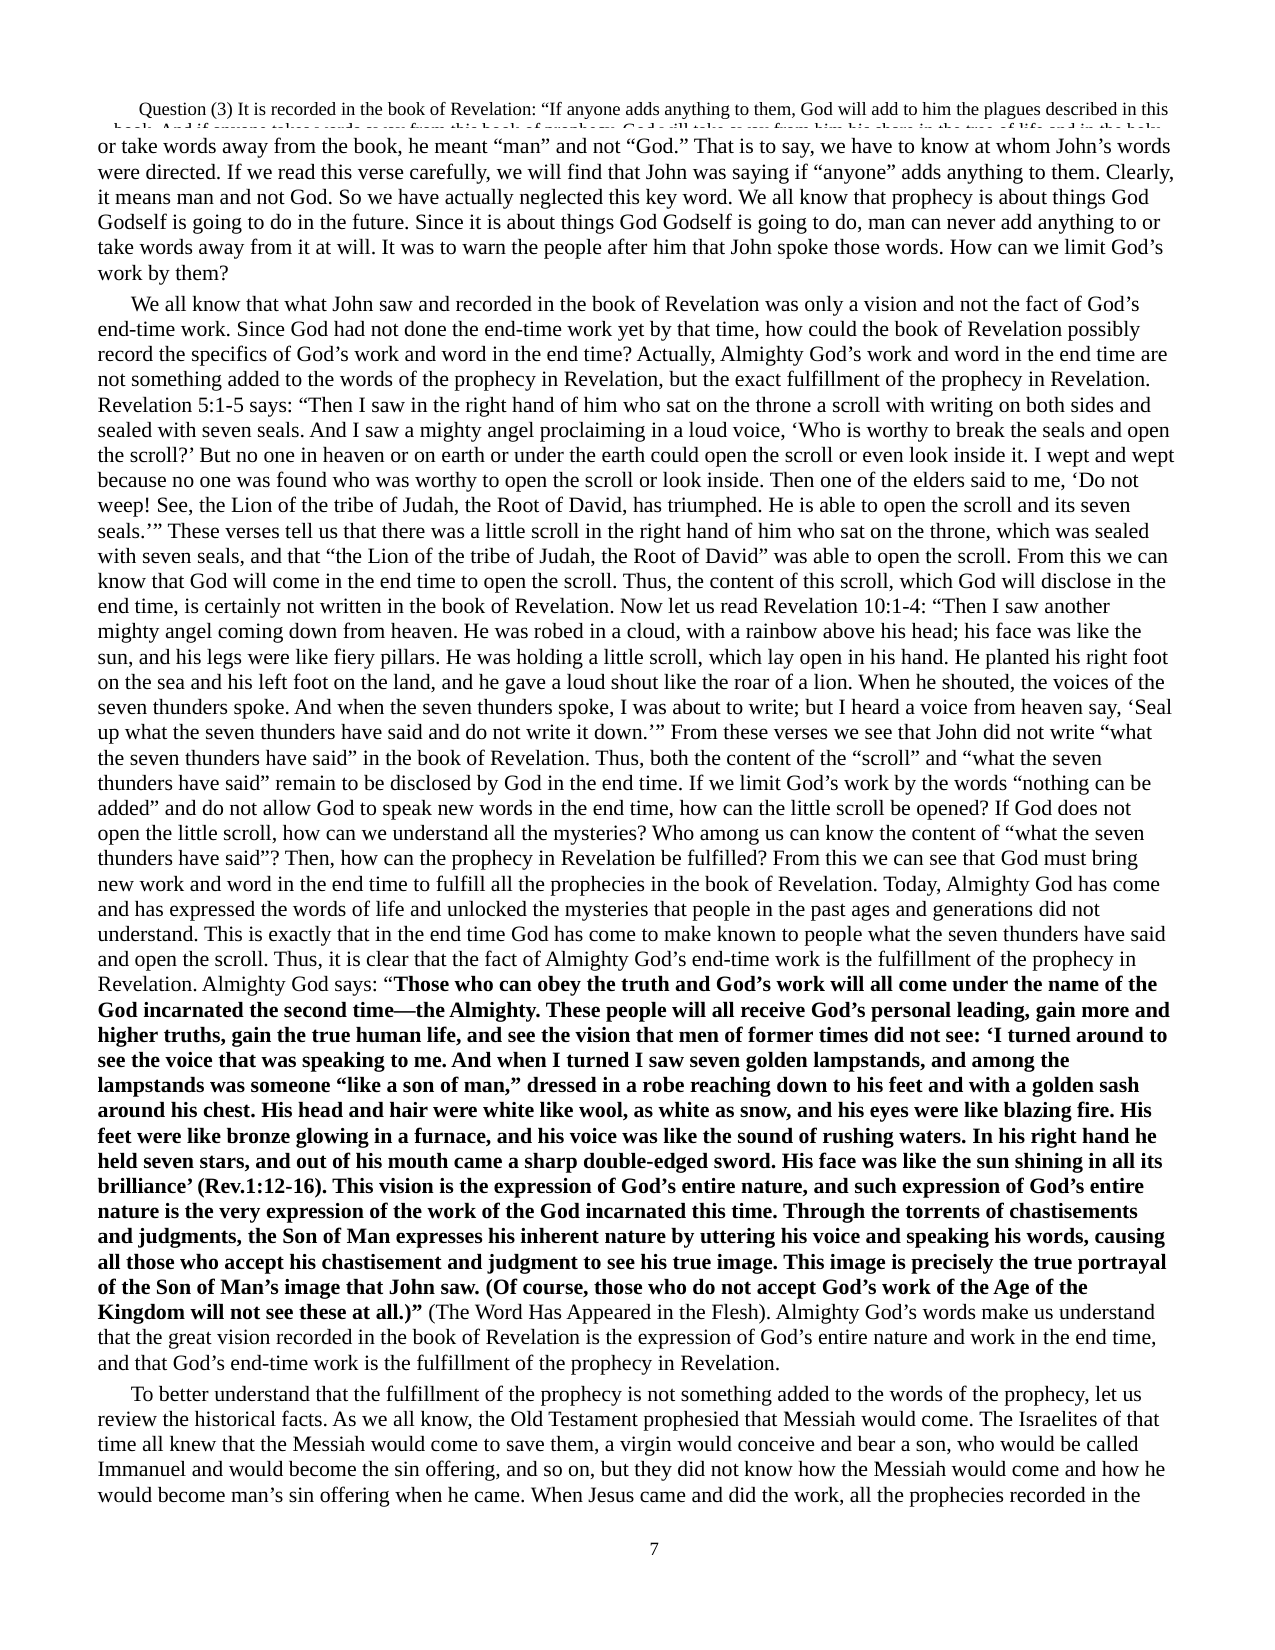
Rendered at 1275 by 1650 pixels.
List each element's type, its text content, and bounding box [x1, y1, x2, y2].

text We all know that what John saw and recorded in the book of Revelation was only a vision and not the fact of God’s end-time work. Since God had not done the end-time work yet by that time, how could the book of Revelation possibly record the specifics of God’s work and word in the end time? Actually, Almighty God’s work and word in the end time are not something added to the words of the prophecy in Revelation, but the exact fulfillment of the prophecy in Revelation. Revelation 5:1-5 says: “Then I saw in the right hand of him who sat on the throne a scroll with writing on both sides and sealed with seven seals. And I saw a mighty angel proclaiming in a loud voice, ‘Who is worthy to break the seals and open the scroll?’ But no one in heaven or on earth or under the earth could open the scroll or even look inside it. I wept and wept because no one was found who was worthy to open the scroll or look inside. Then one of the elders said to me, ‘Do not weep! See, the Lion of the tribe of Judah, the Root of David, has triumphed. He is able to open the scroll and its seven seals.’” These verses tell us that there was a little scroll in the right hand of him who sat on the throne, which was sealed with seven seals, and that “the Lion of the tribe of Judah, the Root of David” was able to open the scroll. From this we can know that God will come in the end time to open the scroll. Thus, the content of this scroll, which God will disclose in the end time, is certainly not written in the book of Revelation. Now let us read Revelation 10:1-4: “Then I saw another mighty angel coming down from heaven. He was robed in a cloud, with a rainbow above his head; his face was like the sun, and his legs were like fiery pillars. He was holding a little scroll, which lay open in his hand. He planted his right foot on the sea and his left foot on the land, and he gave a loud shout like the roar of a lion. When he shouted, the voices of the seven thunders spoke. And when the seven thunders spoke, I was about to write; but I heard a voice from heaven say, ‘Seal up what the seven thunders have said and do not write it down.’” From these verses we see that John did not write “what the seven thunders have said” in the book of Revelation. Thus, both the content of the “scroll” and “what the seven thunders have said” remain to be disclosed by God in the end time. If we limit God’s work by the words “nothing can be added” and do not allow God to speak new words in the end time, how can the little scroll be opened? If God does not open the little scroll, how can we understand all the mysteries? Who among us can know the content of “what the seven thunders have said”? Then, how can the prophecy in Revelation be fulfilled? From this we can see that God must bring new work and word in the end time to fulfill all the prophecies in the book of Revelation. Today, Almighty God has come and has expressed the words of life and unlocked the mysteries that people in the past ages and generations did not understand. This is exactly that in the end time God has come to make known to people what the seven thunders have said and open the scroll. Thus, it is clear that the fact of Almighty God’s end-time work is the fulfillment of the prophecy in Revelation. Almighty God says: “Those who can obey the truth and God’s work will all come under the name of the God incarnated the second time—the Almighty. These people will all receive God’s personal leading, gain more and higher truths, gain the true human life, and see the vision that men of former times did not see: ‘I turned around to see the voice that was speaking to me. And when I turned I saw seven golden lampstands, and among the lampstands was someone “like a son of man,” dressed in a robe reaching down to his feet and with a golden sash around his chest. His head and hair were white like wool, as white as snow, and his eyes were like blazing fire. His feet were like bronze glowing in a furnace, and his voice was like the sound of rushing waters. In his right hand he held seven stars, and out of his mouth came a sharp double-edged sword. His face was like the sun shining in all its brilliance’ (Rev.1:12-16). This vision is the expression of God’s entire nature, and such expression of God’s entire nature is the very expression of the work of the God incarnated this time. Through the torrents of chastisements and judgments, the Son of Man expresses his inherent nature by uttering his voice and speaking his words, causing all those who accept his chastisement and judgment to see his true image. This image is precisely the true portrayal of the Son of Man’s image that John saw. (Of course, those who do not accept God’s work of the Age of the Kingdom will not see these at all.)” (The Word Has Appeared in the Flesh). Almighty God’s words make us understand that the great vision recorded in the book of Revelation is the expression of God’s entire nature and work in the end time, and that God’s end-time work is the fulfillment of the prophecy in Revelation. [97, 291, 1177, 1375]
text To better understand that the fulfillment of the prophecy is not something added to the words of the prophecy, let us review the historical facts. As we all know, the Old Testament prophesied that Messiah would come. The Israelites of that time all knew that the Messiah would come to save them, a virgin would conceive and bear a son, who would be called Immanuel and would become the sin offering, and so on, but they did not know how the Messiah would come and how he would become man’s sin offering when he came. When Jesus came and did the work, all the prophecies recorded in the [97, 1381, 1177, 1507]
text or take words away from the book, he meant “man” and not “God.” That is to say, we have to know at whom John’s words were directed. If we read this verse carefully, we will find that John was saying if “anyone” adds anything to them. Clearly, it means man and not God. So we have actually neglected this key word. We all know that prophecy is about things God Godself is going to do in the future. Since it is about things God Godself is going to do, man can never add anything to or take words away from it at will. It was to warn the people after him that John spoke those words. How can we limit God’s work by them? [97, 133, 1177, 285]
